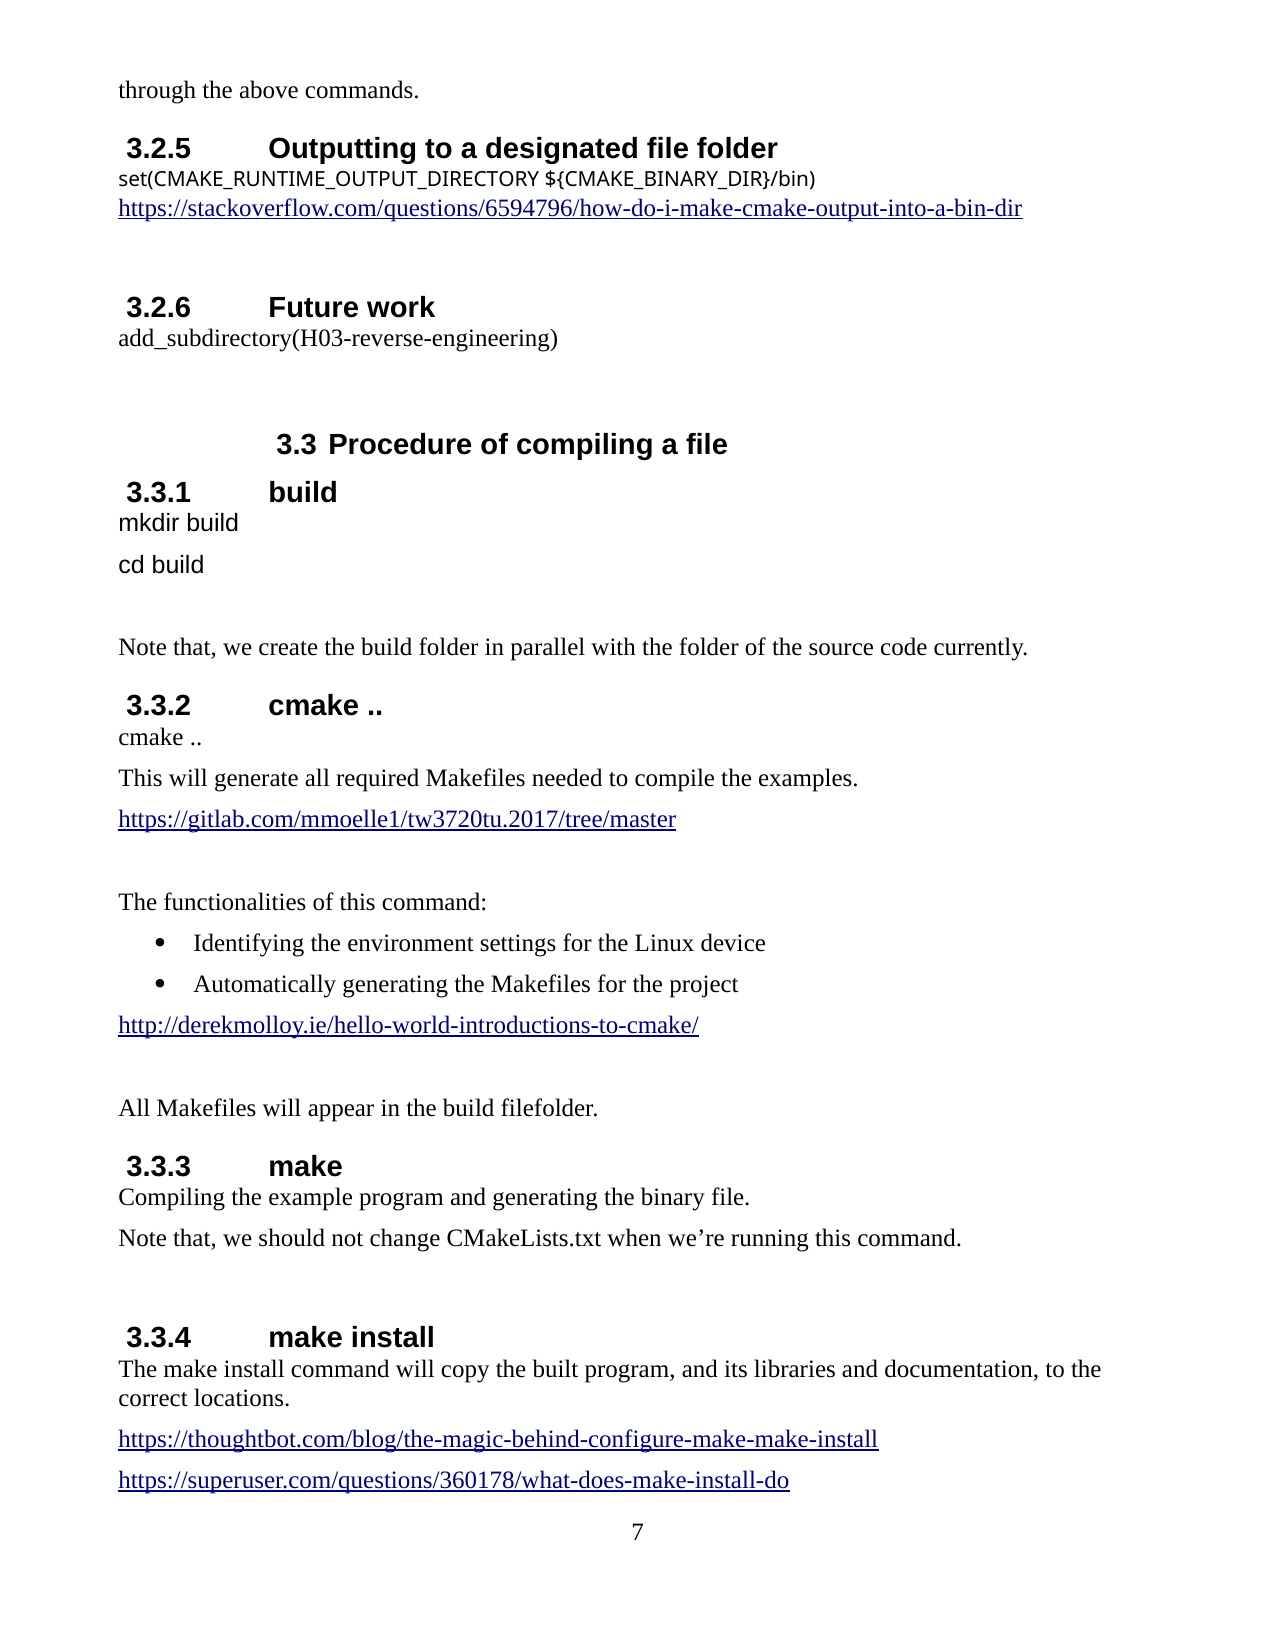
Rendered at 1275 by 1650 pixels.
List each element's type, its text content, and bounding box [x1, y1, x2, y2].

subtitle Procedure of compiling a file [268, 427, 1157, 460]
text set(CMAKE_RUNTIME_OUTPUT_DIRECTORY ${CMAKE_BINARY_DIR}/bin) [118, 164, 1157, 193]
text https://superuser.com/questions/360178/what-does-make-install-do [118, 1465, 1157, 1494]
subtitle cmake .. [118, 688, 1157, 722]
text cmake .. [118, 722, 1157, 750]
list Automatically generating the Makefiles for the project [156, 969, 1157, 998]
text Note that, we create the build folder in parallel with the folder of the source code currently. [118, 632, 1157, 661]
text Note that, we should not change CMakeLists.txt when we’re running this command. [118, 1223, 1157, 1252]
text mkdir build [118, 508, 1157, 537]
subtitle Outputting to a designated file folder [118, 131, 1157, 164]
text The functionalities of this command: [118, 887, 1157, 915]
text http://derekmolloy.ie/hello-world-introductions-to-cmake/ [118, 1010, 1157, 1039]
text https://thoughtbot.com/blog/the-magic-behind-configure-make-make-install [118, 1424, 1157, 1453]
text https://gitlab.com/mmoelle1/tw3720tu.2017/tree/master [118, 804, 1157, 833]
subtitle build [118, 475, 1157, 508]
subtitle Future work [118, 290, 1157, 323]
text This will generate all required Makefiles needed to compile the examples. [118, 763, 1157, 792]
text All Makefiles will appear in the build filefolder. [118, 1093, 1157, 1122]
text cd build [118, 550, 1157, 578]
text The make install command will copy the built program, and its libraries and documentation, to the correct locations. [118, 1354, 1157, 1412]
list Identifying the environment settings for the Linux device [156, 928, 1157, 957]
text https://stackoverflow.com/questions/6594796/how-do-i-make-cmake-output-into-a-bin-dir [118, 193, 1157, 222]
text Compiling the example program and generating the binary file. [118, 1182, 1157, 1211]
subtitle make install [118, 1321, 1157, 1354]
subtitle make [118, 1149, 1157, 1182]
text through the above commands. [118, 75, 1157, 104]
text add_subdirectory(H03-reverse-engineering) [118, 323, 1157, 352]
